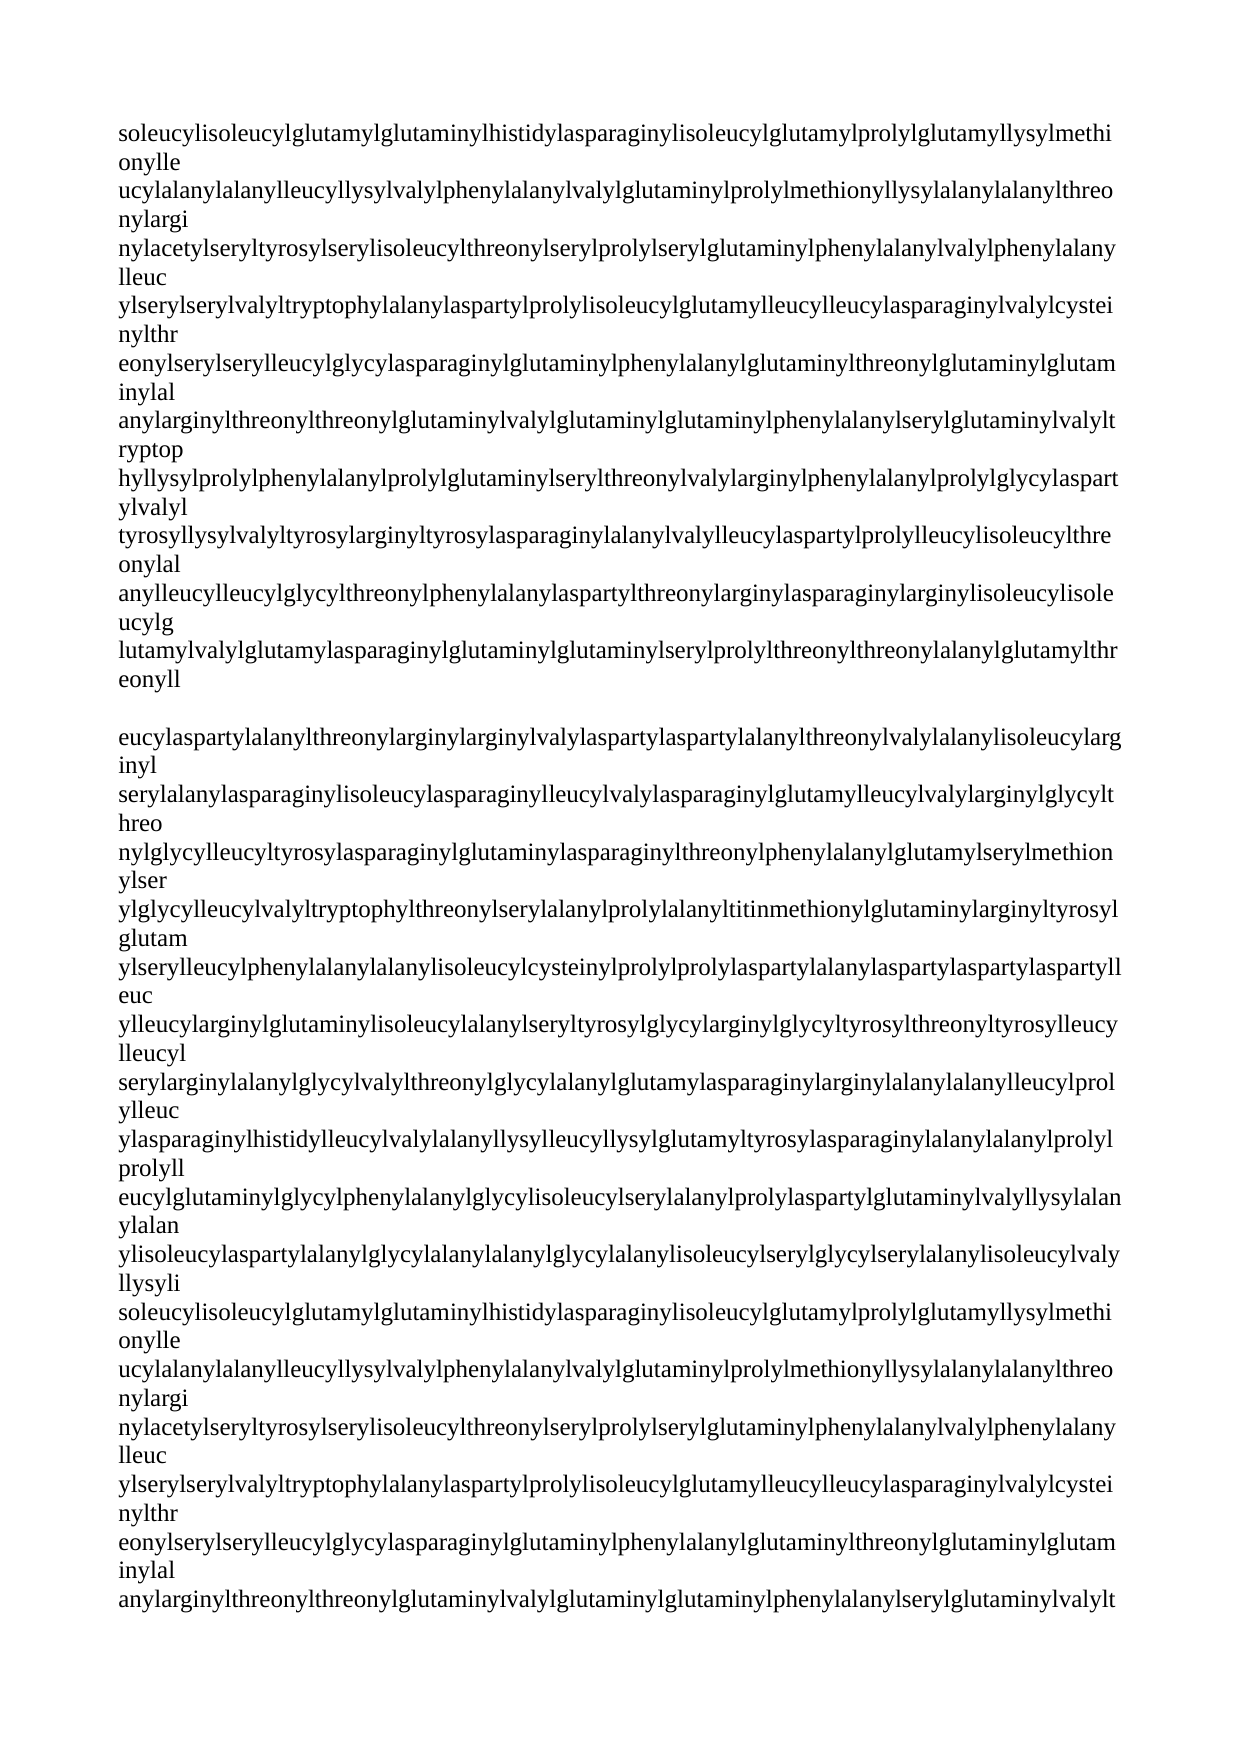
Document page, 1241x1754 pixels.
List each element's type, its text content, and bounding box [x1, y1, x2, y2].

text soleucylisoleucylglutamylglutaminylhistidylasparaginylisoleucylglutamylprolylglutamyllysylmethionylle ucylalanylalanylleucyllysylvalylphenylalanylvalylglutaminylprolylmethionyllysylalanylalanylthreonylargi nylacetylseryltyrosylserylisoleucylthreonylserylprolylserylglutaminylphenylalanylvalylphenylalanylleuc ylserylserylvalyltryptophylalanylaspartylprolylisoleucylglutamylleucylleucylasparaginylvalylcysteinylthr eonylserylserylleucylglycylasparaginylglutaminylphenylalanylglutaminylthreonylglutaminylglutaminylal anylarginylthreonylthreonylglutaminylvalylglutaminylglutaminylphenylalanylserylglutaminylvalyltryptop hyllysylprolylphenylalanylprolylglutaminylserylthreonylvalylarginylphenylalanylprolylglycylaspartylvalyl tyrosyllysylvalyltyrosylarginyltyrosylasparaginylalanylvalylleucylaspartylprolylleucylisoleucylthreonylal anylleucylleucylglycylthreonylphenylalanylaspartylthreonylarginylasparaginylarginylisoleucylisoleucylg lutamylvalylglutamylasparaginylglutaminylglutaminylserylprolylthreonylthreonylalanylglutamylthreonyll [118, 118, 1122, 693]
text eucylaspartylalanylthreonylarginylarginylvalylaspartylaspartylalanylthreonylvalylalanylisoleucylarginyl serylalanylasparaginylisoleucylasparaginylleucylvalylasparaginylglutamylleucylvalylarginylglycylthreo nylglycylleucyltyrosylasparaginylglutaminylasparaginylthreonylphenylalanylglutamylserylmethionylser ylglycylleucylvalyltryptophylthreonylserylalanylprolylalanyltitinmethionylglutaminylarginyltyrosylglutam ylserylleucylphenylalanylalanylisoleucylcysteinylprolylprolylaspartylalanylaspartylaspartylaspartylleuc ylleucylarginylglutaminylisoleucylalanylseryltyrosylglycylarginylglycyltyrosylthreonyltyrosylleucylleucyl serylarginylalanylglycylvalylthreonylglycylalanylglutamylasparaginylarginylalanylalanylleucylprolylleuc ylasparaginylhistidylleucylvalylalanyllysylleucyllysylglutamyltyrosylasparaginylalanylalanylprolylprolyll eucylglutaminylglycylphenylalanylglycylisoleucylserylalanylprolylaspartylglutaminylvalyllysylalanylalan ylisoleucylaspartylalanylglycylalanylalanylglycylalanylisoleucylserylglycylserylalanylisoleucylvalyllysyli soleucylisoleucylglutamylglutaminylhistidylasparaginylisoleucylglutamylprolylglutamyllysylmethionylle ucylalanylalanylleucyllysylvalylphenylalanylvalylglutaminylprolylmethionyllysylalanylalanylthreonylargi nylacetylseryltyrosylserylisoleucylthreonylserylprolylserylglutaminylphenylalanylvalylphenylalanylleuc ylserylserylvalyltryptophylalanylaspartylprolylisoleucylglutamylleucylleucylasparaginylvalylcysteinylthr eonylserylserylleucylglycylasparaginylglutaminylphenylalanylglutaminylthreonylglutaminylglutaminylal anylarginylthreonylthreonylglutaminylvalylglutaminylglutaminylphenylalanylserylglutaminylvalylt [118, 693, 1122, 1613]
